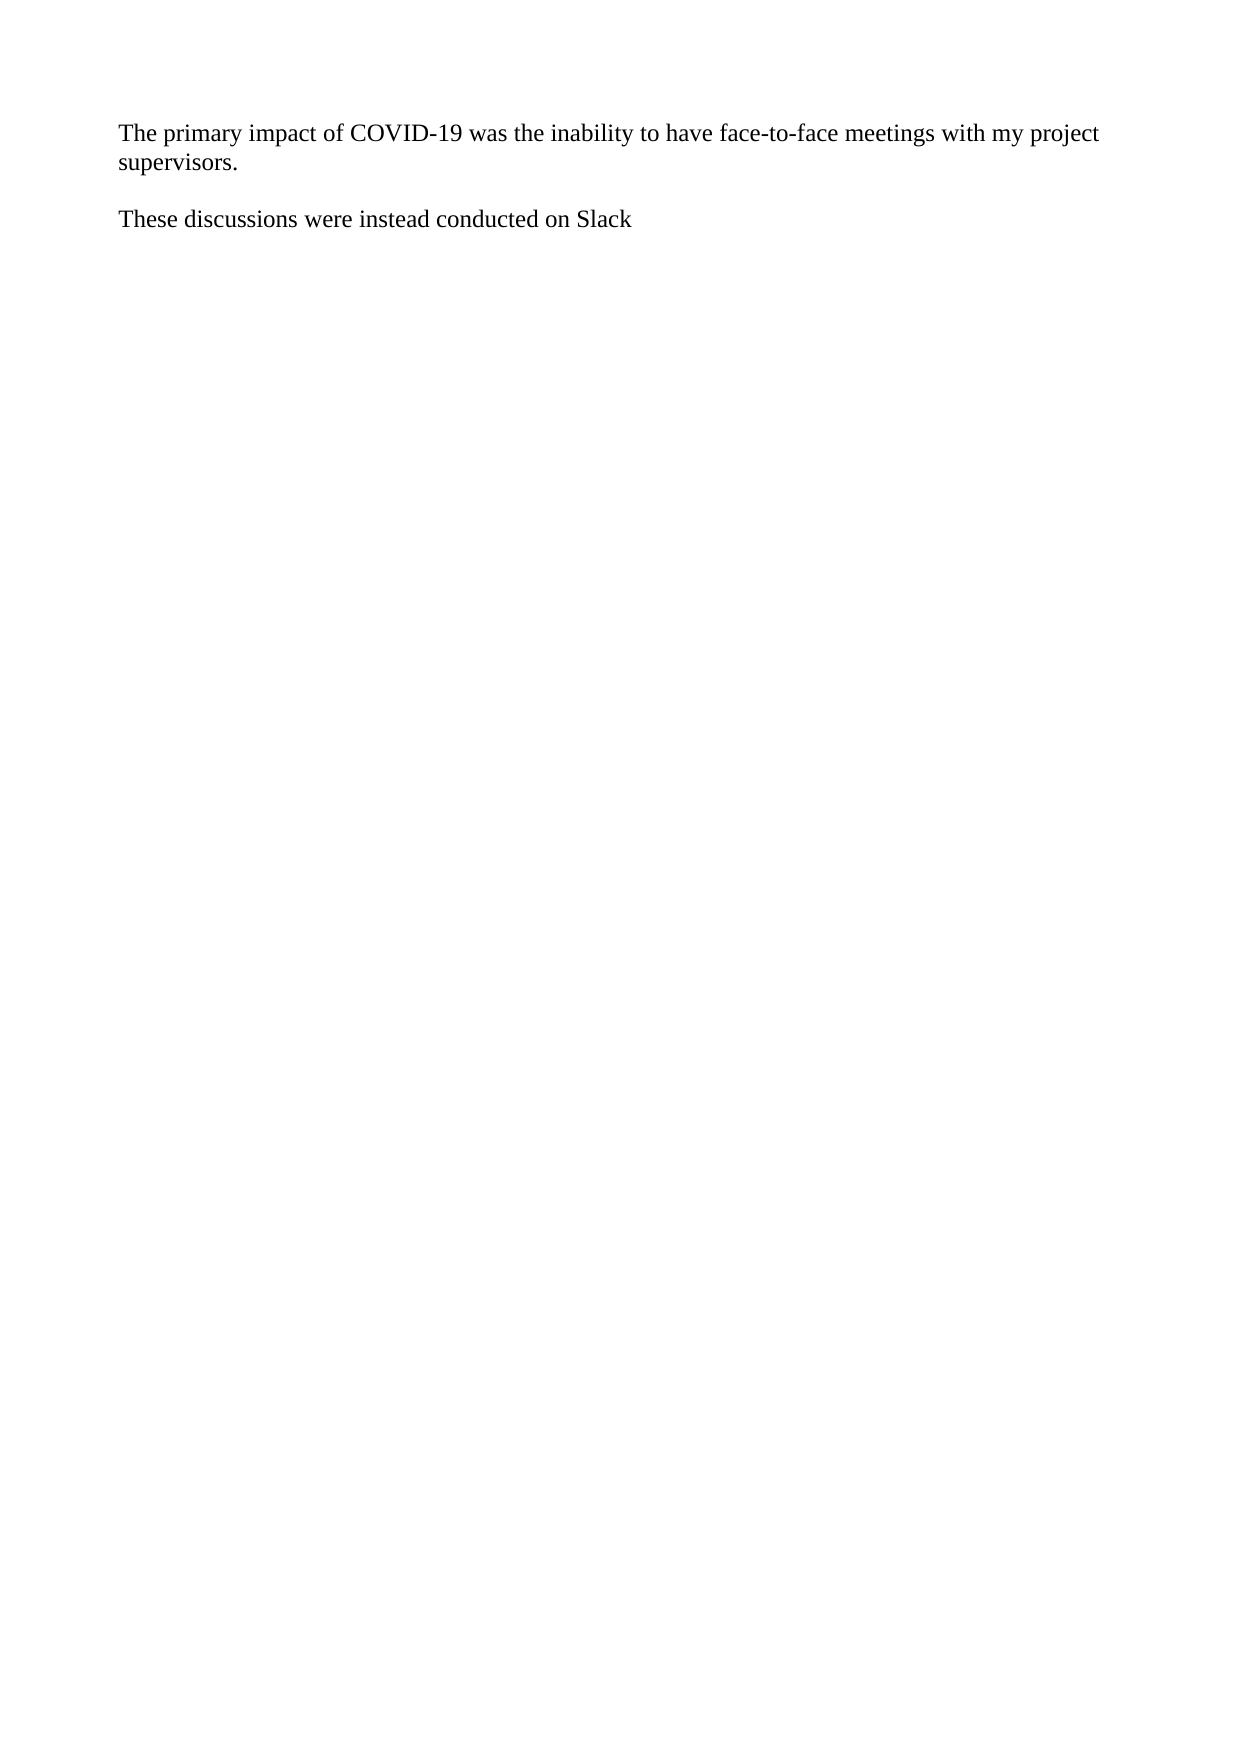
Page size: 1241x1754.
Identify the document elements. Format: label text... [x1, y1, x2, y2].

text The primary impact of COVID-19 was the inability to have face-to-face meetings with my project supervisors. [118, 118, 1122, 176]
text These discussions were instead conducted on Slack [118, 204, 1122, 233]
